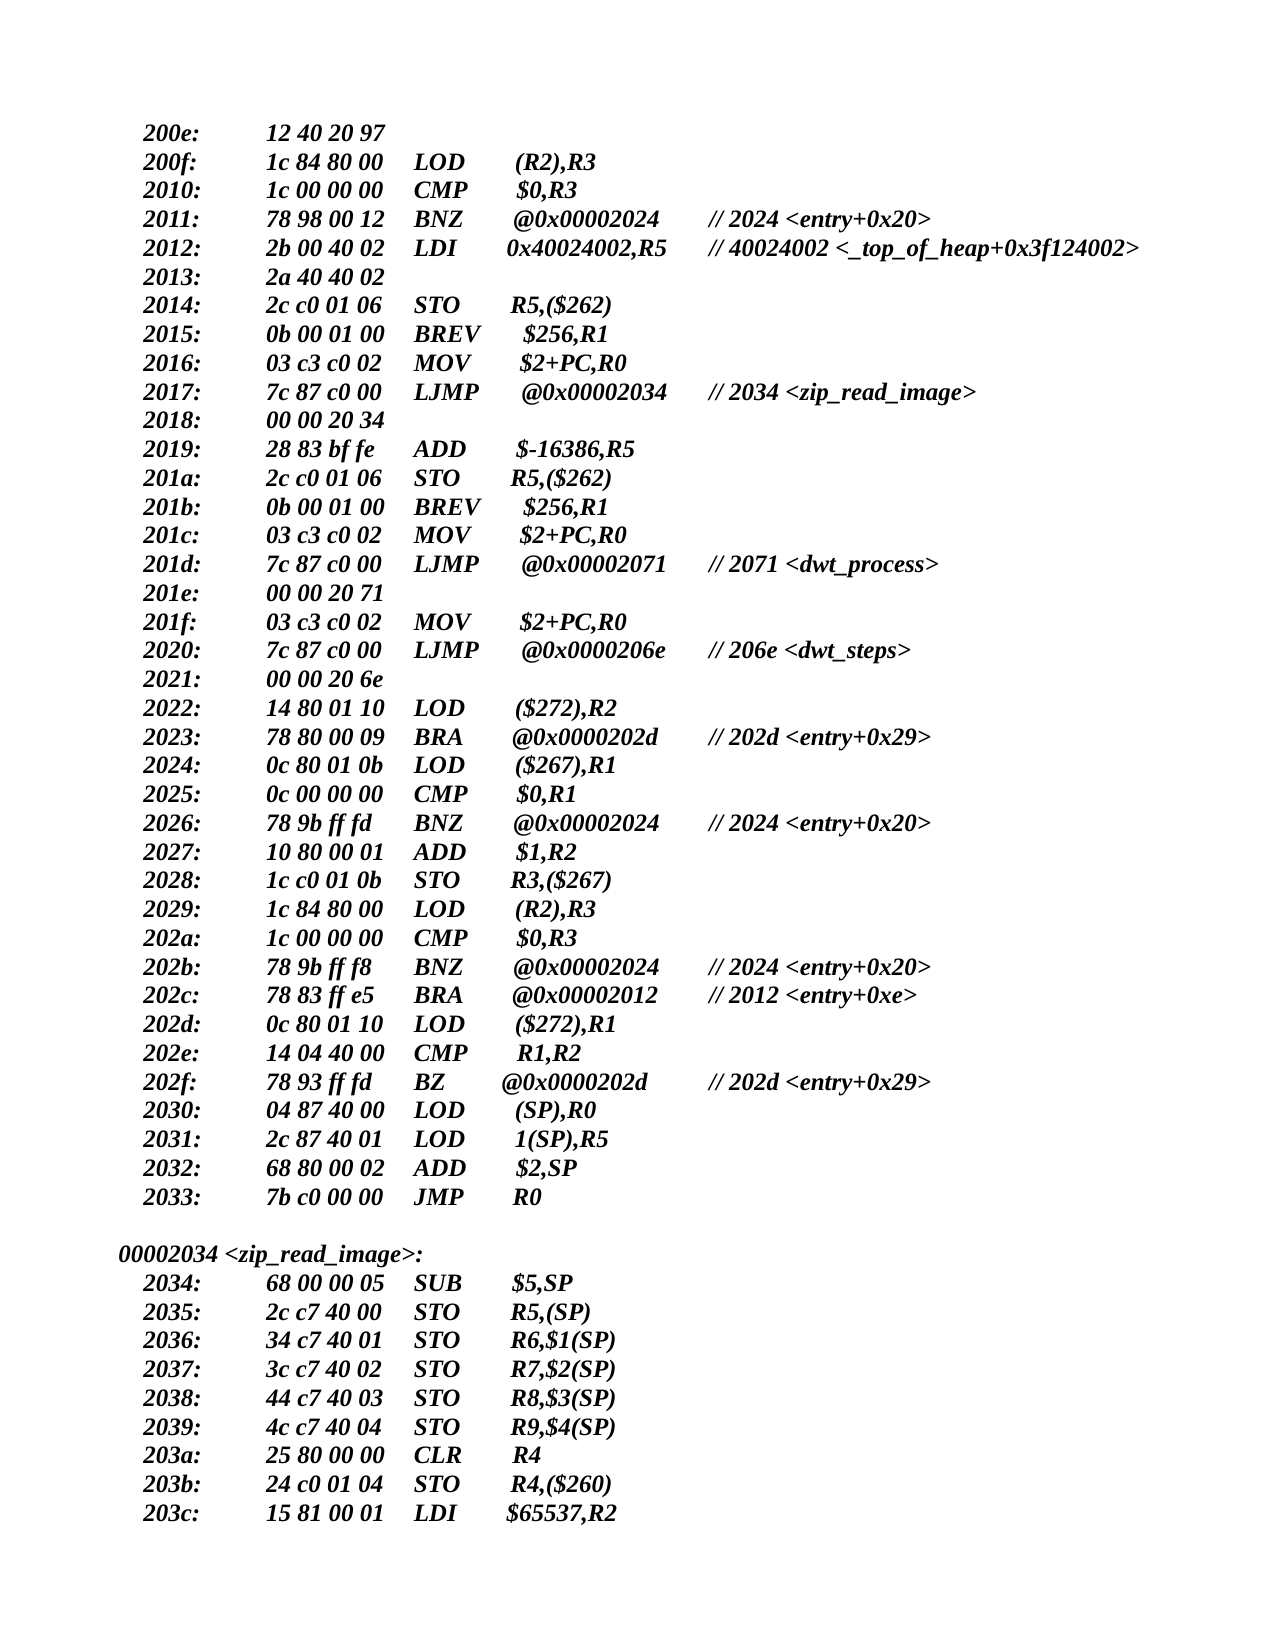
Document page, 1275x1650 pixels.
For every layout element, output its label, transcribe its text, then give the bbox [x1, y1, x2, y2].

text 2030: 04 87 40 00 LOD (SP),R0 [118, 1096, 1157, 1124]
text 2037: 3c c7 40 02 STO R7,$2(SP) [118, 1354, 1157, 1383]
text 2010: 1c 00 00 00 CMP $0,R3 [118, 176, 1157, 204]
text 203b: 24 c0 01 04 STO R4,($260) [118, 1469, 1157, 1498]
text 2026: 78 9b ff fd BNZ @0x00002024 // 2024 <entry+0x20> [118, 808, 1157, 837]
text 2022: 14 80 01 10 LOD ($272),R2 [118, 693, 1157, 722]
text 2015: 0b 00 01 00 BREV $256,R1 [118, 319, 1157, 348]
text 202e: 14 04 40 00 CMP R1,R2 [118, 1038, 1157, 1067]
text 2038: 44 c7 40 03 STO R8,$3(SP) [118, 1383, 1157, 1412]
text 2031: 2c 87 40 01 LOD 1(SP),R5 [118, 1124, 1157, 1153]
text 2012: 2b 00 40 02 LDI 0x40024002,R5 // 40024002 <_top_of_heap+0x3f124002> [118, 233, 1157, 262]
text 2034: 68 00 00 05 SUB $5,SP [118, 1268, 1157, 1297]
text 2017: 7c 87 c0 00 LJMP @0x00002034 // 2034 <zip_read_image> [118, 377, 1157, 406]
text 2020: 7c 87 c0 00 LJMP @0x0000206e // 206e <dwt_steps> [118, 636, 1157, 664]
text 2013: 2a 40 40 02 [118, 262, 1157, 291]
text 203a: 25 80 00 00 CLR R4 [118, 1441, 1157, 1469]
text 2033: 7b c0 00 00 JMP R0 [118, 1182, 1157, 1211]
text 2039: 4c c7 40 04 STO R9,$4(SP) [118, 1412, 1157, 1441]
text 201e: 00 00 20 71 [118, 578, 1157, 607]
text 202c: 78 83 ff e5 BRA @0x00002012 // 2012 <entry+0xe> [118, 981, 1157, 1009]
text 2028: 1c c0 01 0b STO R3,($267) [118, 866, 1157, 894]
text 2036: 34 c7 40 01 STO R6,$1(SP) [118, 1326, 1157, 1354]
text 2014: 2c c0 01 06 STO R5,($262) [118, 291, 1157, 319]
text 00002034 <zip_read_image>: [118, 1239, 1157, 1268]
text 2011: 78 98 00 12 BNZ @0x00002024 // 2024 <entry+0x20> [118, 204, 1157, 233]
text 2021: 00 00 20 6e [118, 664, 1157, 693]
text 2018: 00 00 20 34 [118, 406, 1157, 434]
text 201a: 2c c0 01 06 STO R5,($262) [118, 463, 1157, 492]
text 2032: 68 80 00 02 ADD $2,SP [118, 1153, 1157, 1182]
text 202a: 1c 00 00 00 CMP $0,R3 [118, 923, 1157, 952]
text 201b: 0b 00 01 00 BREV $256,R1 [118, 492, 1157, 521]
text 201f: 03 c3 c0 02 MOV $2+PC,R0 [118, 607, 1157, 636]
text 201c: 03 c3 c0 02 MOV $2+PC,R0 [118, 521, 1157, 549]
text 2023: 78 80 00 09 BRA @0x0000202d // 202d <entry+0x29> [118, 722, 1157, 751]
text 2027: 10 80 00 01 ADD $1,R2 [118, 837, 1157, 866]
text 202f: 78 93 ff fd BZ @0x0000202d // 202d <entry+0x29> [118, 1067, 1157, 1096]
text 201d: 7c 87 c0 00 LJMP @0x00002071 // 2071 <dwt_process> [118, 549, 1157, 578]
text 2035: 2c c7 40 00 STO R5,(SP) [118, 1297, 1157, 1326]
text 200e: 12 40 20 97 [118, 118, 1157, 147]
text 2024: 0c 80 01 0b LOD ($267),R1 [118, 751, 1157, 779]
text 200f: 1c 84 80 00 LOD (R2),R3 [118, 147, 1157, 176]
text 2019: 28 83 bf fe ADD $-16386,R5 [118, 434, 1157, 463]
text 2025: 0c 00 00 00 CMP $0,R1 [118, 779, 1157, 808]
text 2029: 1c 84 80 00 LOD (R2),R3 [118, 894, 1157, 923]
text 202b: 78 9b ff f8 BNZ @0x00002024 // 2024 <entry+0x20> [118, 952, 1157, 981]
text 203c: 15 81 00 01 LDI $65537,R2 [118, 1498, 1157, 1527]
text 2016: 03 c3 c0 02 MOV $2+PC,R0 [118, 348, 1157, 377]
text 202d: 0c 80 01 10 LOD ($272),R1 [118, 1009, 1157, 1038]
